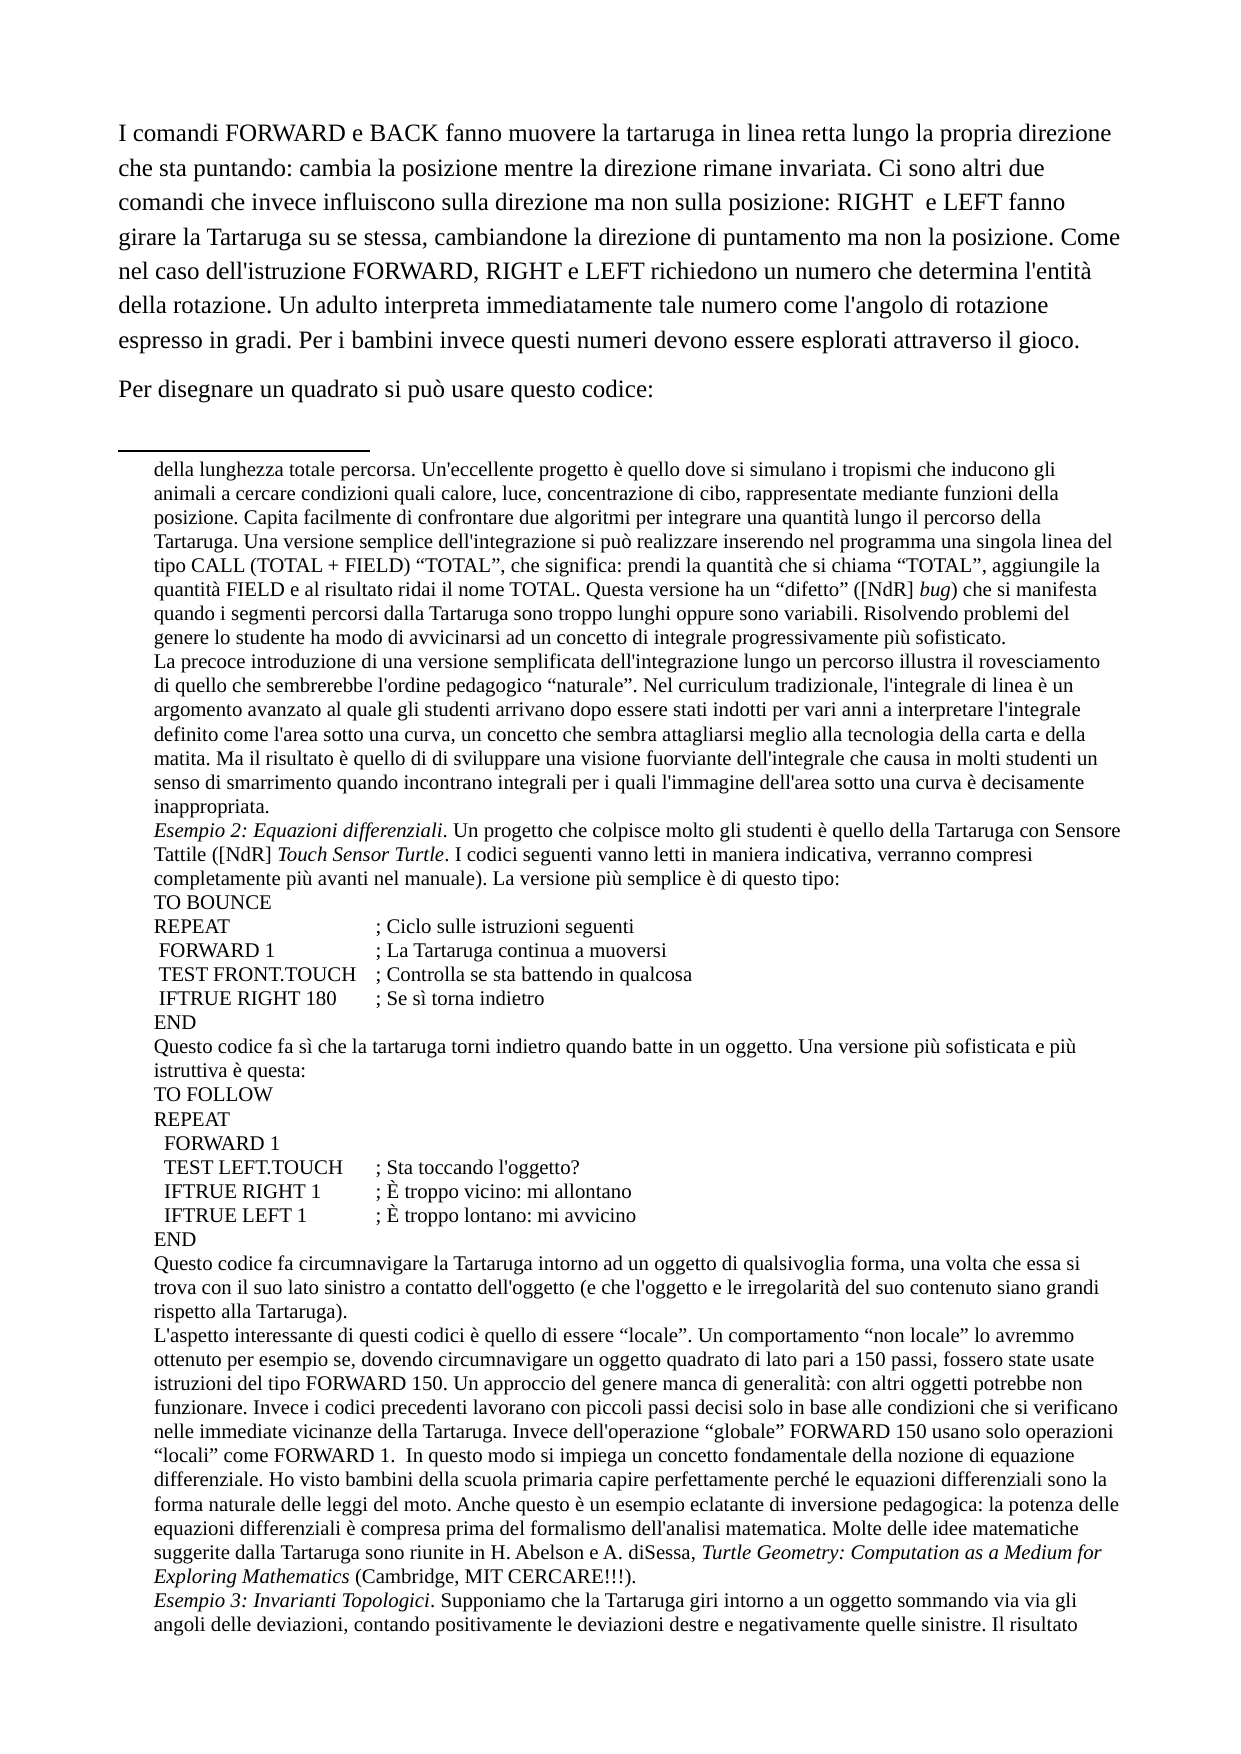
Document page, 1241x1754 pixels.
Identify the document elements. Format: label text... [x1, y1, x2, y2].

text I comandi FORWARD e BACK fanno muovere la tartaruga in linea retta lungo la propria direzione che sta puntando: cambia la posizione mentre la direzione rimane invariata. Ci sono altri due comandi che invece influiscono sulla direzione ma non sulla posizione: RIGHT e LEFT fanno girare la Tartaruga su se stessa, cambiandone la direzione di puntamento ma non la posizione. Come nel caso dell'istruzione FORWARD, RIGHT e LEFT richiedono un numero che determina l'entità della rotazione. Un adulto interpreta immediatamente tale numero come l'angolo di rotazione espresso in gradi. Per i bambini invece questi numeri devono essere esplorati attraverso il gioco. [118, 118, 1122, 354]
text Per disegnare un quadrato si può usare questo codice: [118, 374, 1122, 403]
text della lunghezza totale percorsa. Un'eccellente progetto è quello dove si simulano i tropismi che inducono gli animali a cercare condizioni quali calore, luce, concentrazione di cibo, rappresentate mediante funzioni della posizione. Capita facilmente di confrontare due algoritmi per integrare una quantità lungo il percorso della Tartaruga. Una versione semplice dell'integrazione si può realizzare inserendo nel programma una singola linea del tipo CALL (TOTAL + FIELD) “TOTAL”, che significa: prendi la quantità che si chiama “TOTAL”, aggiungile la quantità FIELD e al risultato ridai il nome TOTAL. Questa versione ha un “difetto” ([NdR] bug) che si manifesta quando i segmenti percorsi dalla Tartaruga sono troppo lunghi oppure sono variabili. Risolvendo problemi del genere lo studente ha modo di avvicinarsi ad un concetto di integrale progressivamente più sofisticato. La precoce introduzione di una versione semplificata dell'integrazione lungo un percorso illustra il rovesciamento di quello che sembrerebbe l'ordine pedagogico “naturale”. Nel curriculum tradizionale, l'integrale di linea è un argomento avanzato al quale gli studenti arrivano dopo essere stati indotti per vari anni a interpretare l'integrale definito come l'area sotto una curva, un concetto che sembra attagliarsi meglio alla tecnologia della carta e della matita. Ma il risultato è quello di di sviluppare una visione fuorviante dell'integrale che causa in molti studenti un senso di smarrimento quando incontrano integrali per i quali l'immagine dell'area sotto una curva è decisamente inappropriata. Esempio 2: Equazioni differenziali. Un progetto che colpisce molto gli studenti è quello della Tartaruga con Sensore Tattile ([NdR] Touch Sensor Turtle. I codici seguenti vanno letti in maniera indicativa, verranno compresi completamente più avanti nel manuale). La versione più semplice è di questo tipo: TO BOUNCE REPEAT ; Ciclo sulle istruzioni seguenti FORWARD 1 ; La Tartaruga continua a muoversi TEST FRONT.TOUCH ; Controlla se sta battendo in qualcosa IFTRUE RIGHT 180 ; Se sì torna indietro END Questo codice fa sì che la tartaruga torni indietro quando batte in un oggetto. Una versione più sofisticata e più istruttiva è questa: TO FOLLOW REPEAT FORWARD 1 TEST LEFT.TOUCH ; Sta toccando l'oggetto? IFTRUE RIGHT 1 ; È troppo vicino: mi allontano IFTRUE LEFT 1 ; È troppo lontano: mi avvicino END Questo codice fa circumnavigare la Tartaruga intorno ad un oggetto di qualsivoglia forma, una volta che essa si trova con il suo lato sinistro a contatto dell'oggetto (e che l'oggetto e le irregolarità del suo contenuto siano grandi rispetto alla Tartaruga). L'aspetto interessante di questi codici è quello di essere “locale”. Un comportamento “non locale” lo avremmo ottenuto per esempio se, dovendo circumnavigare un oggetto quadrato di lato pari a 150 passi, fossero state usate istruzioni del tipo FORWARD 150. Un approccio del genere manca di generalità: con altri oggetti potrebbe non funzionare. Invece i codici precedenti lavorano con piccoli passi decisi solo in base alle condizioni che si verificano nelle immediate vicinanze della Tartaruga. Invece dell'operazione “globale” FORWARD 150 usano solo operazioni “locali” come FORWARD 1. In questo modo si impiega un concetto fondamentale della nozione di equazione differenziale. Ho visto bambini della scuola primaria capire perfettamente perché le equazioni differenziali sono la forma naturale delle leggi del moto. Anche questo è un esempio eclatante di inversione pedagogica: la potenza delle equazioni differenziali è compresa prima del formalismo dell'analisi matematica. Molte delle idee matematiche suggerite dalla Tartaruga sono riunite in H. Abelson e A. diSessa, Turtle Geometry: Computation as a Medium for Exploring Mathematics (Cambridge, MIT CERCARE!!!). Esempio 3: Invarianti Topologici. Supponiamo che la Tartaruga giri intorno a un oggetto sommando via via gli angoli delle deviazioni, contando positivamente le deviazioni destre e negativamente quelle sinistre. Il risultato [118, 457, 1122, 1636]
